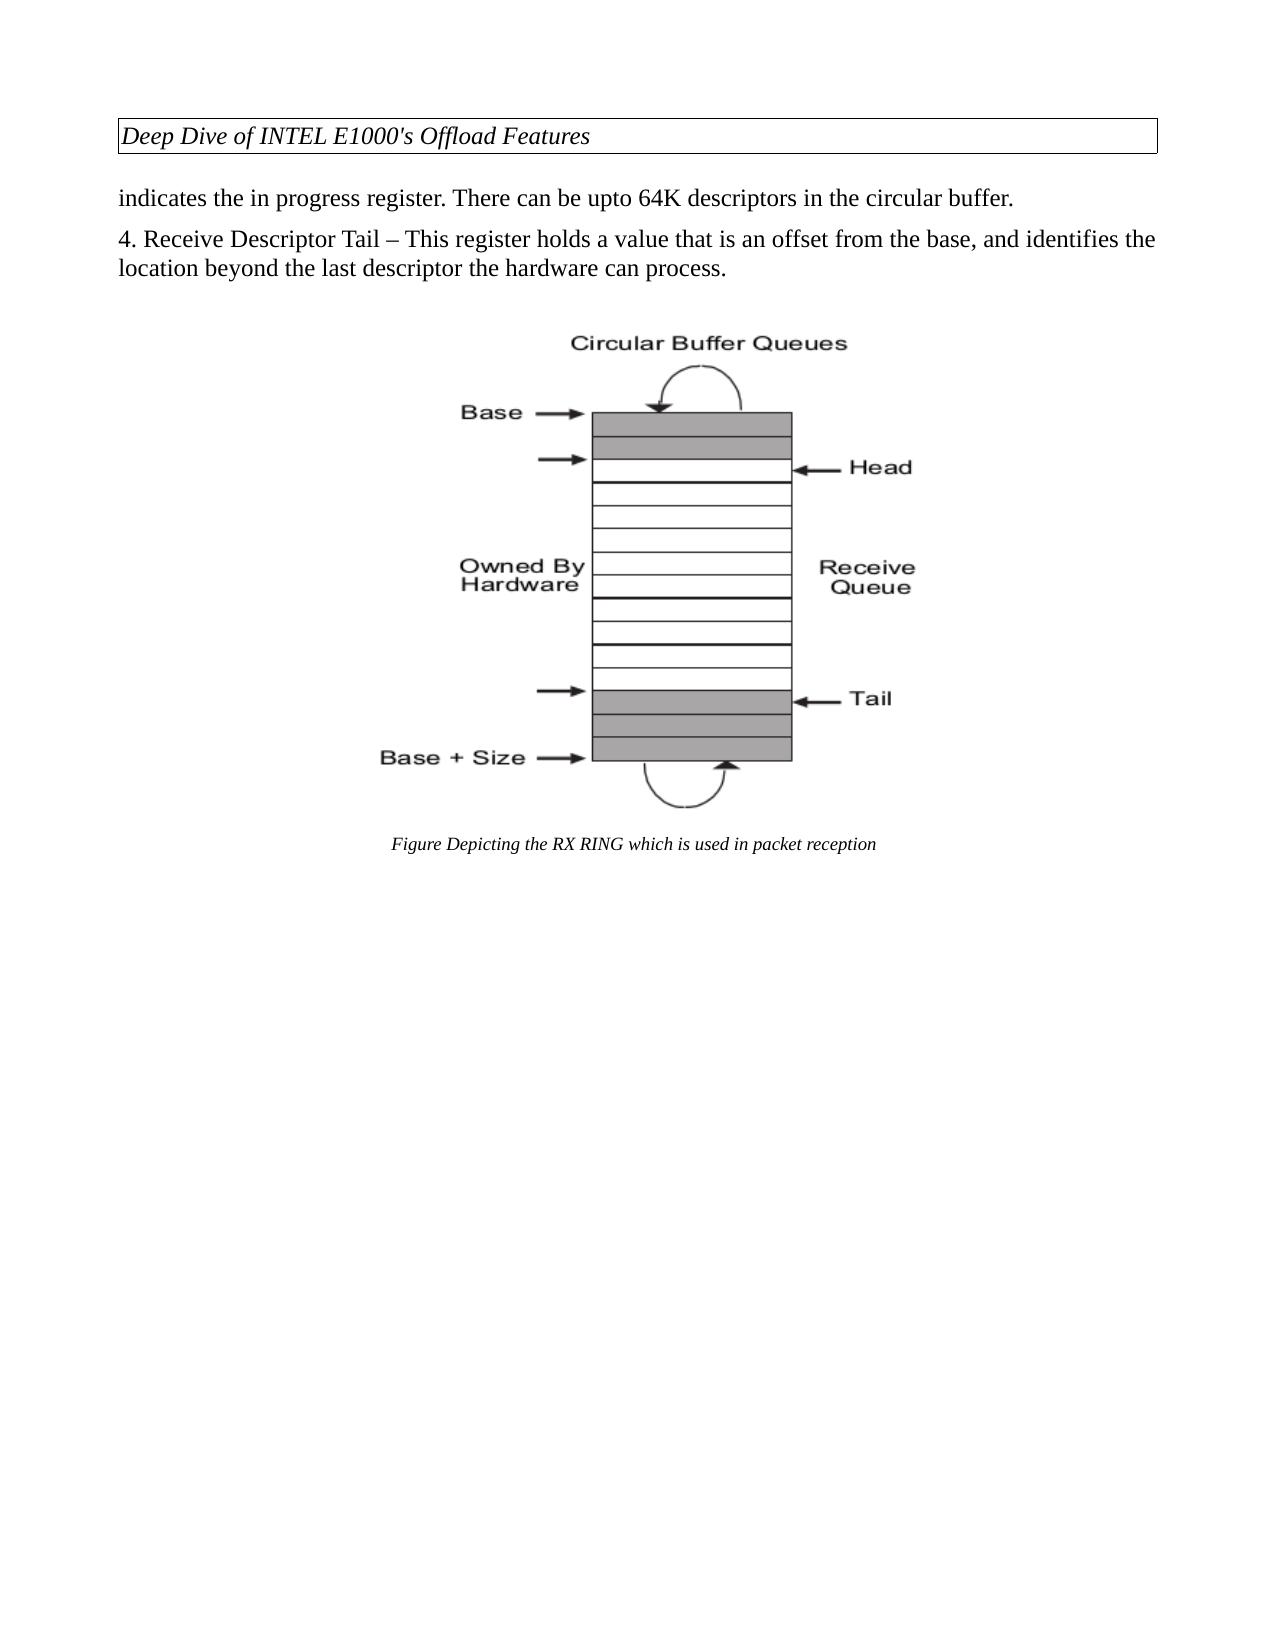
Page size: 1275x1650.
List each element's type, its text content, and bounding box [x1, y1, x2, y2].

text 4. Receive Descriptor Tail – This register holds a value that is an offset from the base, and identifies the location beyond the last descriptor the hardware can process. [118, 224, 1157, 281]
text indicates the in progress register. There can be upto 64K descriptors in the circular buffer. [118, 183, 1157, 211]
picture [345, 322, 930, 821]
